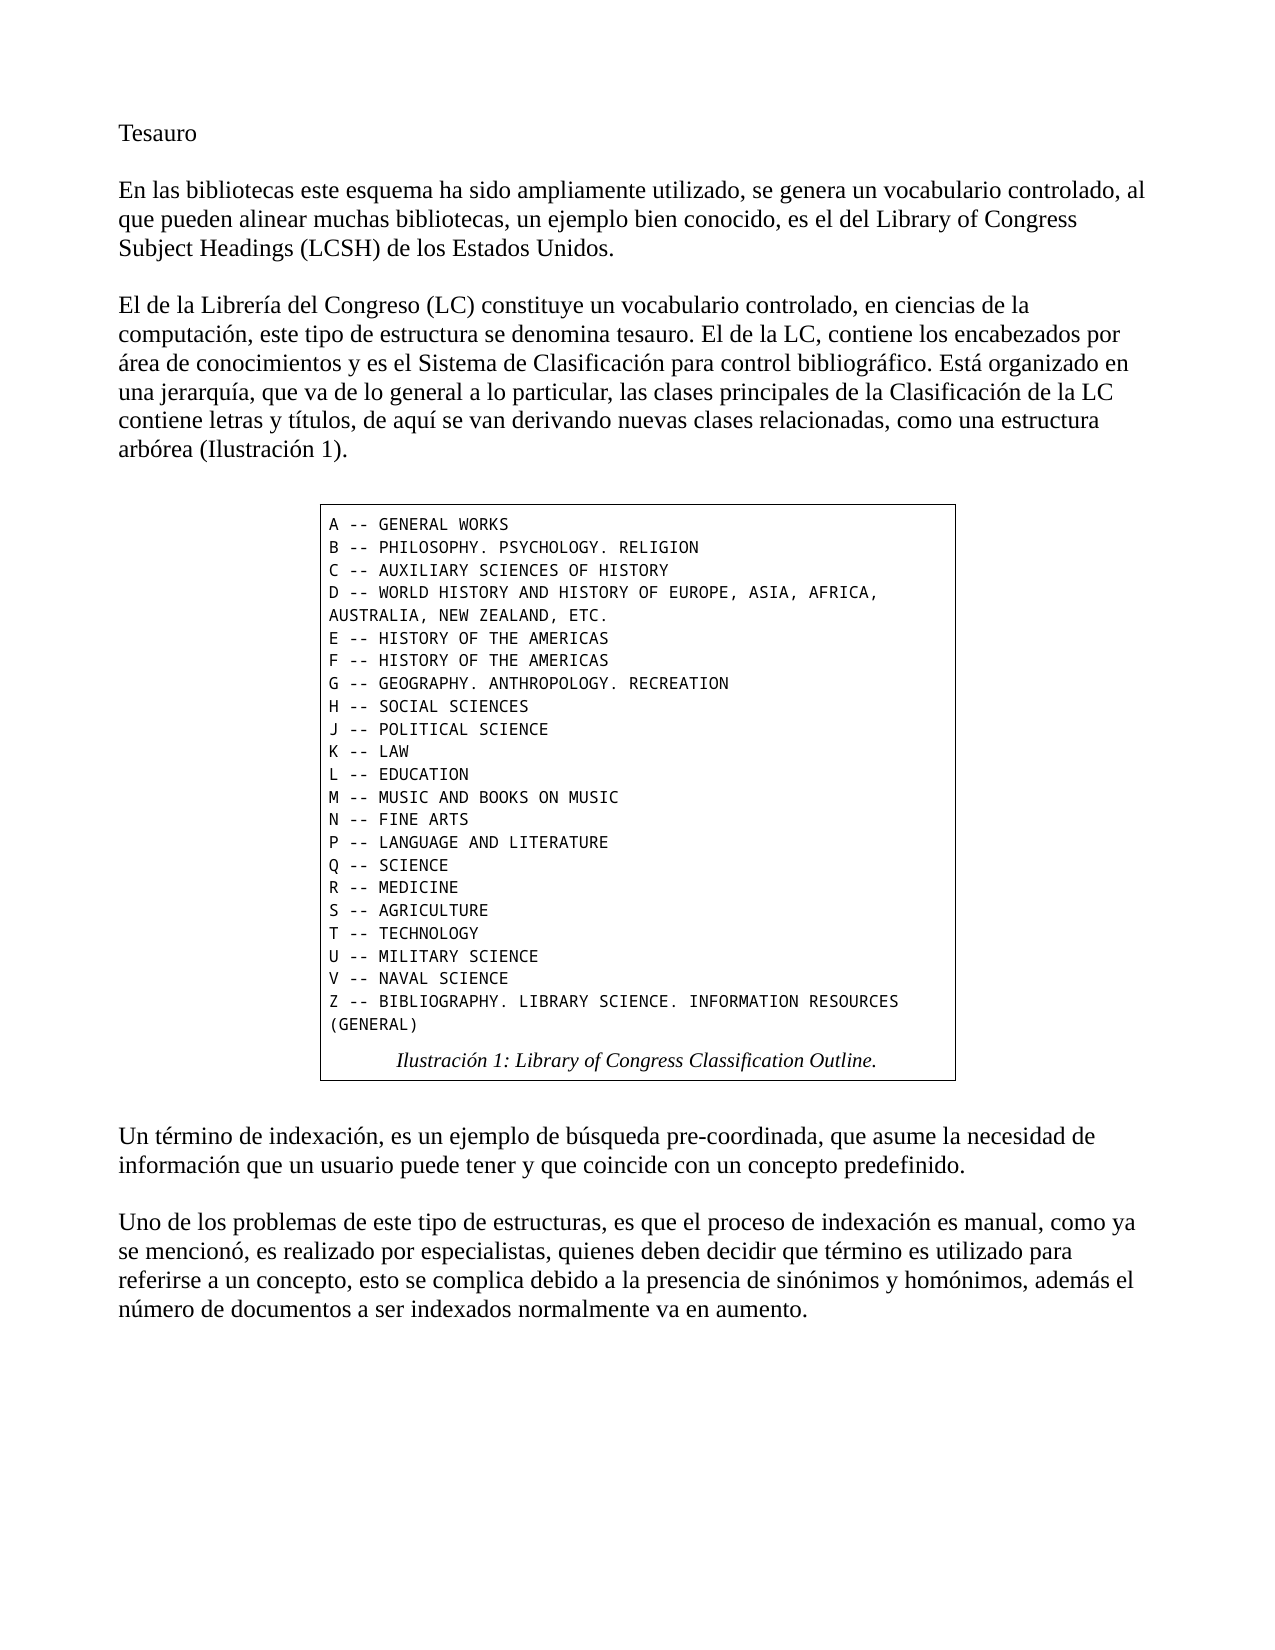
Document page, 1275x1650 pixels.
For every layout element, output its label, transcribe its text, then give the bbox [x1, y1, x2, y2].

text A -- GENERAL WORKS [328, 513, 946, 535]
text N -- FINE ARTS [328, 808, 946, 831]
text En las bibliotecas este esquema ha sido ampliamente utilizado, se genera un vocabulario controlado, al que pueden alinear muchas bibliotecas, un ejemplo bien conocido, es el del Library of Congress Subject Headings (LCSH) de los Estados Unidos. [118, 176, 1157, 262]
text H -- SOCIAL SCIENCES [328, 694, 946, 717]
text L -- EDUCATION [328, 762, 946, 785]
text Tesauro [118, 118, 1157, 147]
text T -- TECHNOLOGY [328, 921, 946, 944]
text Ilustración 1: Library of Congress Classification Outline. [328, 1047, 946, 1072]
text C -- AUXILIARY SCIENCES OF HISTORY [328, 558, 946, 581]
text E -- HISTORY OF THE AMERICAS [328, 626, 946, 649]
text S -- AGRICULTURE [328, 899, 946, 921]
text F -- HISTORY OF THE AMERICAS [328, 649, 946, 672]
text K -- LAW [328, 740, 946, 762]
text Z -- BIBLIOGRAPHY. LIBRARY SCIENCE. INFORMATION RESOURCES (GENERAL) [328, 989, 946, 1035]
text M -- MUSIC AND BOOKS ON MUSIC [328, 785, 946, 808]
text J -- POLITICAL SCIENCE [328, 717, 946, 740]
text Un término de indexación, es un ejemplo de búsqueda pre-coordinada, que asume la necesidad de información que un usuario puede tener y que coincide con un concepto predefinido. [118, 1121, 1157, 1179]
text B -- PHILOSOPHY. PSYCHOLOGY. RELIGION [328, 535, 946, 558]
text D -- WORLD HISTORY AND HISTORY OF EUROPE, ASIA, AFRICA, AUSTRALIA, NEW ZEALAND, ETC. [328, 581, 946, 626]
text Uno de los problemas de este tipo de estructuras, es que el proceso de indexación es manual, como ya se mencionó, es realizado por especialistas, quienes deben decidir que término es utilizado para referirse a un concepto, esto se complica debido a la presencia de sinónimos y homónimos, además el número de documentos a ser indexados normalmente va en aumento. [118, 1207, 1157, 1322]
text U -- MILITARY SCIENCE [328, 944, 946, 967]
text R -- MEDICINE [328, 876, 946, 899]
text P -- LANGUAGE AND LITERATURE [328, 831, 946, 853]
text V -- NAVAL SCIENCE [328, 967, 946, 989]
text G -- GEOGRAPHY. ANTHROPOLOGY. RECREATION [328, 672, 946, 694]
text El de la Librería del Congreso (LC) constituye un vocabulario controlado, en ciencias de la computación, este tipo de estructura se denomina tesauro. El de la LC, contiene los encabezados por área de conocimientos y es el Sistema de Clasificación para control bibliográfico. Está organizado en una jerarquía, que va de lo general a lo particular, las clases principales de la Clasificación de la LC contiene letras y títulos, de aquí se van derivando nuevas clases relacionadas, como una estructura arbórea (Ilustración 1). [118, 291, 1157, 463]
text Q -- SCIENCE [328, 853, 946, 876]
